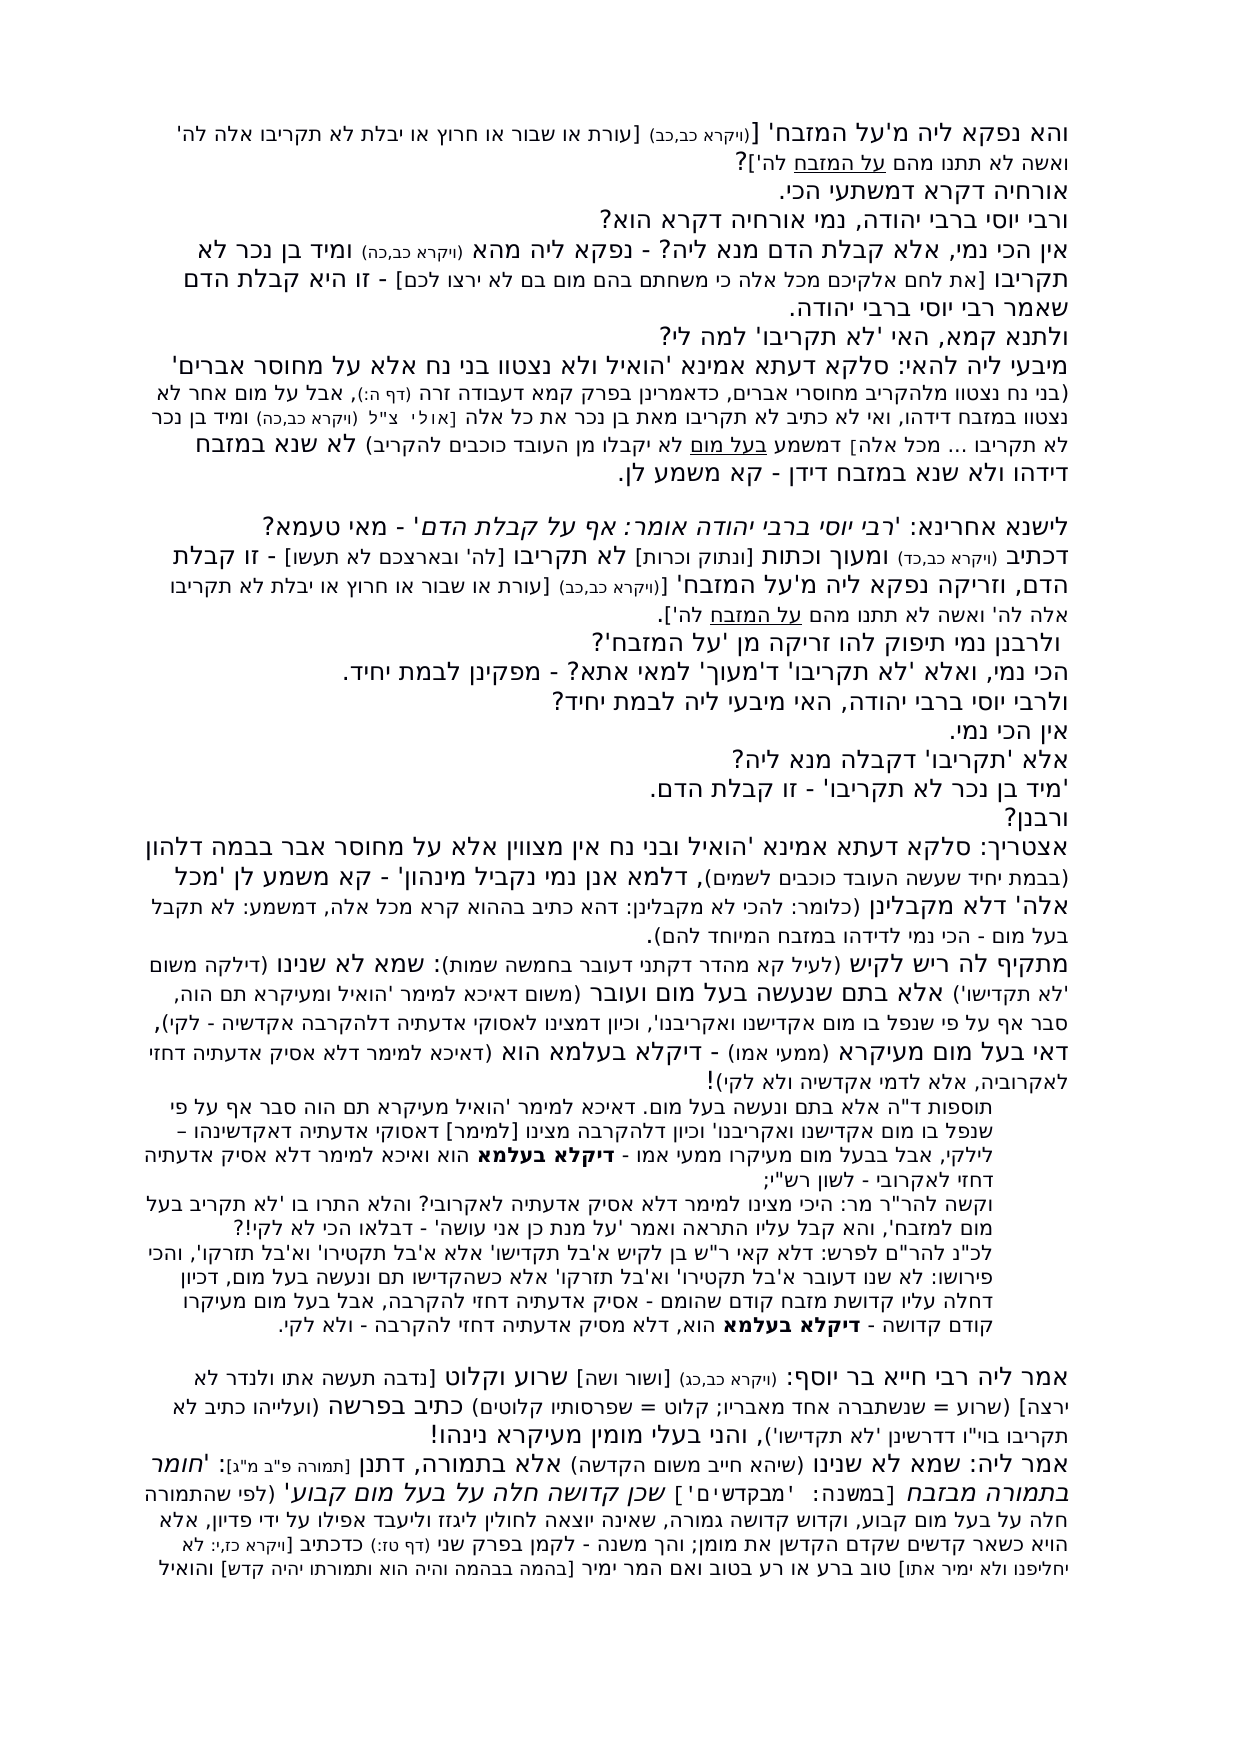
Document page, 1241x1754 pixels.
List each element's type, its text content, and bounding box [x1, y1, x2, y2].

text לכ"נ להר"ם לפרש: דלא קאי ר"ש בן לקיש א'בל תקדישו' אלא א'בל תקטירו' וא'בל תזרקו', והכי פירושו: לא שנו דעובר א'בל תקטירו' וא'בל תזרקו' אלא כשהקדישו תם ונעשה בעל מום, דכיון דחלה עליו קדושת מזבח קודם שהומם - אסיק אדעתיה דחזי להקרבה, אבל בעל מום מעיקרו קודם קדושה - דיקלא בעלמא הוא, דלא מסיק אדעתיה דחזי להקרבה - ולא לקי. [142, 1241, 994, 1338]
text ולרבי יוסי ברבי יהודה, האי מיבעי ליה לבמת יחיד? [142, 687, 1069, 716]
text ולרבנן נמי תיפוק להו זריקה מן 'על המזבח'? [142, 628, 1069, 657]
text מתקיף לה ריש לקיש (לעיל קא מהדר דקתני דעובר בחמשה שמות): שמא לא שנינו (דילקה משום 'לא תקדישו') אלא בתם שנעשה בעל מום ועובר (משום דאיכא למימר 'הואיל ומעיקרא תם הוה, סבר אף על פי שנפל בו מום אקדישנו ואקריבנו', וכיון דמצינו לאסוקי אדעתיה דלהקרבה אקדשיה - לקי), דאי בעל מום מעיקרא (ממעי אמו) - דיקלא בעלמא הוא (דאיכא למימר דלא אסיק אדעתיה דחזי לאקרוביה, אלא לדמי אקדשיה ולא לקי)! [142, 949, 1069, 1095]
text והא נפקא ליה מ'על המזבח' [(ויקרא כב,כב) [עורת או שבור או חרוץ או יבלת לא תקריבו אלה לה' ואשה לא תתנו מהם על המזבח לה']? [142, 118, 1069, 176]
text הכי נמי, ואלא 'לא תקריבו' ד'מעוך' למאי אתא? - מפקינן לבמת יחיד. [142, 657, 1069, 687]
text אמר ליה: שמא לא שנינו (שיהא חייב משום הקדשה) אלא בתמורה, דתנן [תמורה פ"ב מ"ג]: 'חומר בתמורה מבזבח [במשנה: 'מבקדשים'] שכן קדושה חלה על בעל מום קבוע' (לפי שהתמורה חלה על בעל מום קבוע, וקדוש קדושה גמורה, שאינה יוצאה לחולין ליגזז וליעבד אפילו על ידי פדיון, אלא הויא כשאר קדשים שקדם הקדשן את מומן; והך משנה - לקמן בפרק שני (דף טז:) כדכתיב [ויקרא כז,י: לא יחליפנו ולא ימיר אתו] טוב ברע או רע בטוב ואם המר ימיר [בהמה בבהמה והיה הוא ותמורתו יהיה קדש] והואיל [142, 1449, 1069, 1581]
text אלא 'תקריבו' דקבלה מנא ליה? [142, 745, 1069, 774]
text ולתנא קמא, האי 'לא תקריבו' למה לי? [142, 322, 1069, 351]
text וקשה להר"ר מר: היכי מצינו למימר דלא אסיק אדעתיה לאקרובי? והלא התרו בו 'לא תקריב בעל מום למזבח', והא קבל עליו התראה ואמר 'על מנת כן אני עושה' - דבלאו הכי לא לקי!? [142, 1192, 994, 1241]
text ורבנן? [142, 803, 1069, 832]
text לישנא אחרינא: 'רבי יוסי ברבי יהודה אומר: אף על קבלת הדם' - מאי טעמא? [142, 512, 1069, 541]
text ורבי יוסי ברבי יהודה, נמי אורחיה דקרא הוא? [142, 206, 1069, 235]
text דכתיב (ויקרא כב,כד) ומעוך וכתות [ונתוק וכרות] לא תקריבו [לה' ובארצכם לא תעשו] - זו קבלת הדם, וזריקה נפקא ליה מ'על המזבח' [(ויקרא כב,כב) [עורת או שבור או חרוץ או יבלת לא תקריבו אלה לה' ואשה לא תתנו מהם על המזבח לה']. [142, 541, 1069, 628]
text תוספות ד"ה אלא בתם ונעשה בעל מום. דאיכא למימר 'הואיל מעיקרא תם הוה סבר אף על פי שנפל בו מום אקדישנו ואקריבנו' וכיון דלהקרבה מצינו [למימר] דאסוקי אדעתיה דאקדשינהו – לילקי, אבל בבעל מום מעיקרו ממעי אמו - דיקלא בעלמא הוא ואיכא למימר דלא אסיק אדעתיה דחזי לאקרובי - לשון רש"י; [142, 1095, 994, 1192]
text אורחיה דקרא דמשתעי הכי. [142, 176, 1069, 206]
text אצטריך: סלקא דעתא אמינא 'הואיל ובני נח אין מצווין אלא על מחוסר אבר בבמה דלהון (בבמת יחיד שעשה העובד כוכבים לשמים), דלמא אנן נמי נקביל מינהון' - קא משמע לן 'מכל אלה' דלא מקבלינן (כלומר: להכי לא מקבלינן: דהא כתיב בההוא קרא מכל אלה, דמשמע: לא תקבל בעל מום - הכי נמי לדידהו במזבח המיוחד להם). [142, 832, 1069, 949]
text אין הכי נמי, אלא קבלת הדם מנא ליה? - נפקא ליה מהא (ויקרא כב,כה) ומיד בן נכר לא תקריבו [את לחם אלקיכם מכל אלה כי משחתם בהם מום בם לא ירצו לכם] - זו היא קבלת הדם שאמר רבי יוסי ברבי יהודה. [142, 235, 1069, 322]
text מיבעי ליה להאי: סלקא דעתא אמינא 'הואיל ולא נצטוו בני נח אלא על מחוסר אברים' (בני נח נצטוו מלהקריב מחוסרי אברים, כדאמרינן בפרק קמא דעבודה זרה (דף ה:), אבל על מום אחר לא נצטוו במזבח דידהו, ואי לא כתיב לא תקריבו מאת בן נכר את כל אלה [אולי צ"ל (ויקרא כב,כה) ומיד בן נכר לא תקריבו ... מכל אלה] דמשמע בעל מום לא יקבלו מן העובד כוכבים להקריב) לא שנא במזבח דידהו ולא שנא במזבח דידן - קא משמע לן. [142, 351, 1069, 488]
text אמר ליה רבי חייא בר יוסף: (ויקרא כב,כג) [ושור ושה] שרוע וקלוט [נדבה תעשה אתו ולנדר לא ירצה] (שרוע = שנשתברה אחד מאבריו; קלוט = שפרסותיו קלוטים) כתיב בפרשה (ועלייהו כתיב לא תקריבו בוי"ו דדרשינן 'לא תקדישו'), והני בעלי מומין מעיקרא נינהו! [142, 1362, 1069, 1449]
text 'מיד בן נכר לא תקריבו' - זו קבלת הדם. [142, 774, 1069, 803]
text אין הכי נמי. [142, 716, 1069, 745]
